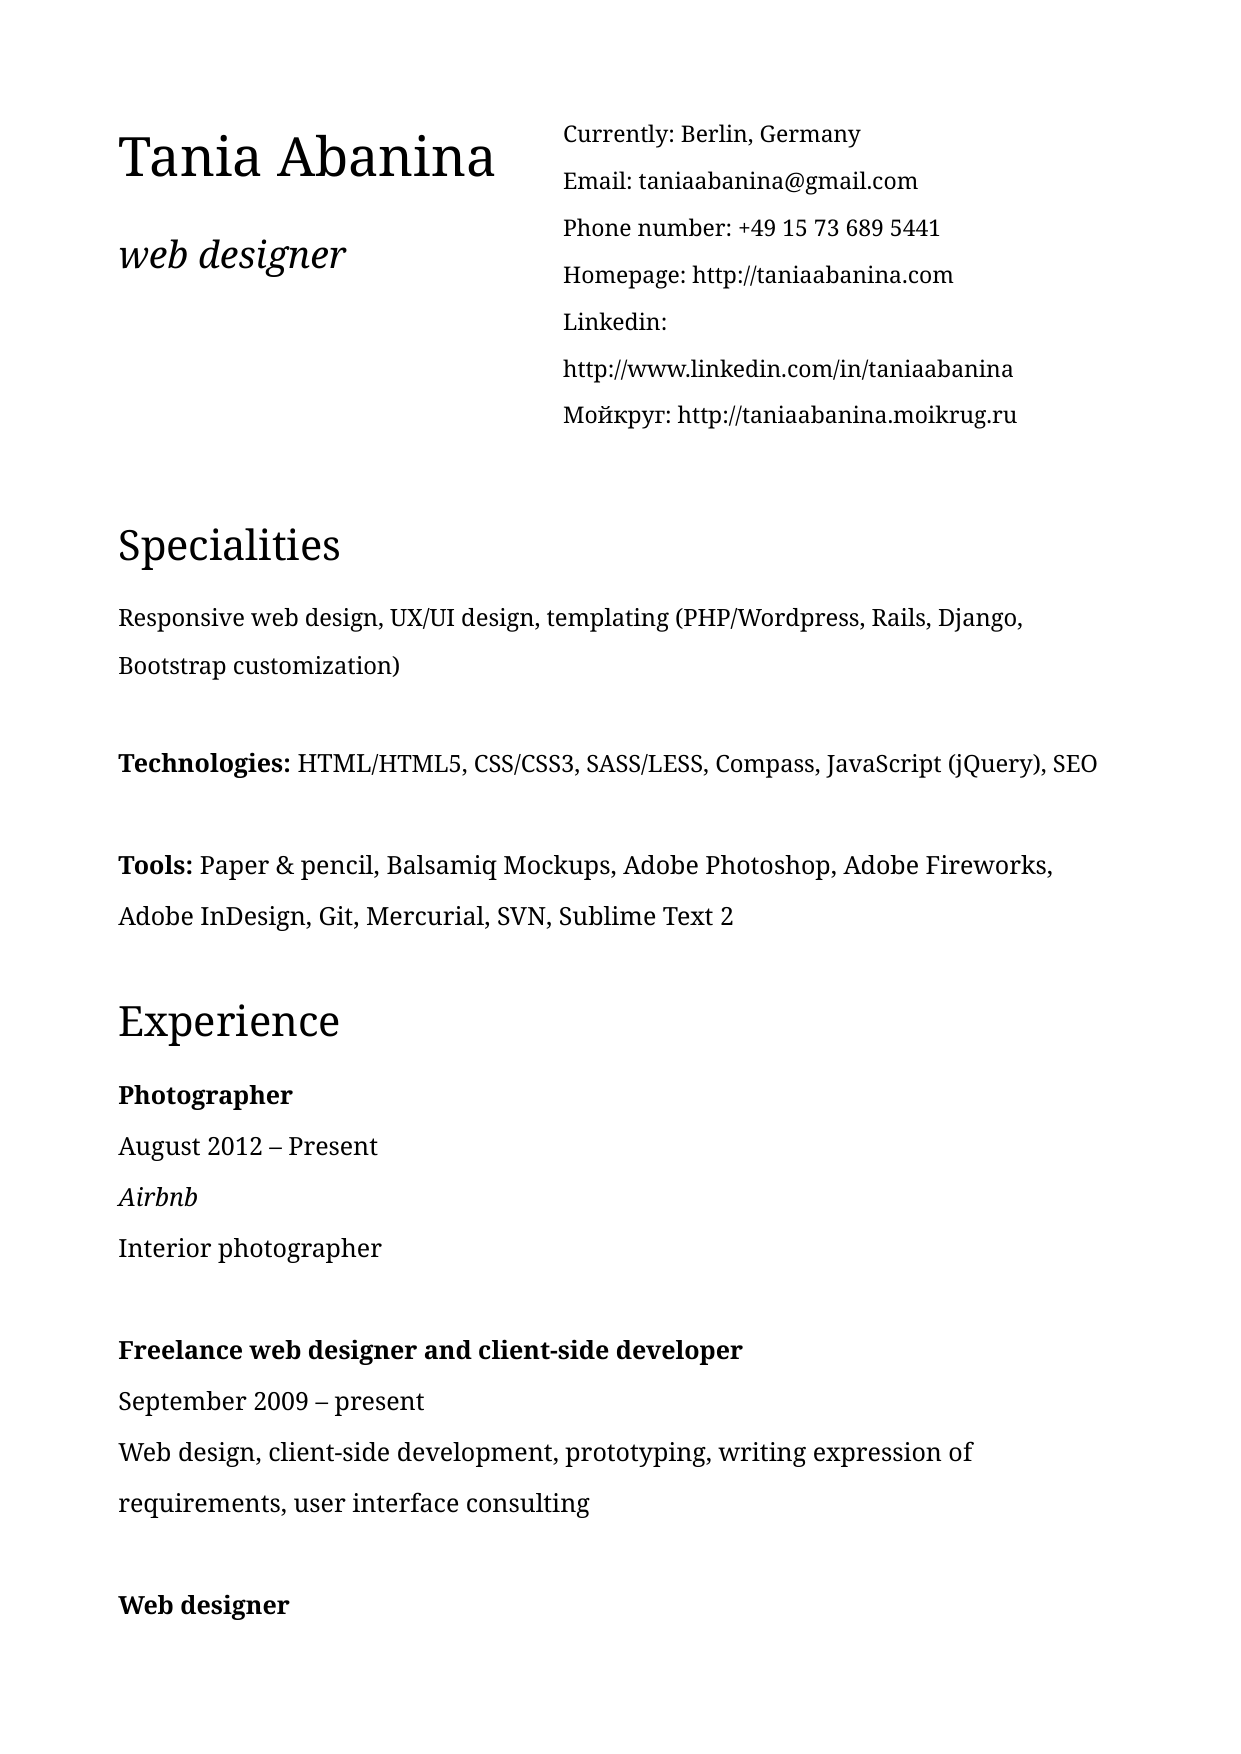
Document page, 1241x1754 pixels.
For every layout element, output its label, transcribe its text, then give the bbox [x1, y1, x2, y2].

text Web designer [118, 1588, 1122, 1622]
text September 2009 – present [118, 1384, 1122, 1418]
text Experience [118, 992, 1122, 1049]
text Responsive web design, UX/UI design, templating (PHP/Wordpress, Rails, Django, Bootstrap customization) [118, 601, 1122, 681]
table_header Currently: Berlin, Germany Email: taniaabanina@gmail.com Phone number: +49 15 73 689 5441 Homepage: http://taniaabanina.com Linkedin: http://www.linkedin.com/in/taniaabanina Мойкруг: http://taniaabanina.moikrug.ru [563, 118, 1122, 431]
text August 2012 – Present [118, 1128, 1122, 1162]
text Freelance web designer and client-side developer [118, 1333, 1122, 1367]
text Interior photographer [118, 1231, 1122, 1264]
text Tools: Paper & pencil, Balsamiq Mockups, Adobe Photoshop, Adobe Fireworks, Adobe InDesign, Git, Mercurial, SVN, Sublime Text 2 [118, 848, 1122, 933]
text Specialities [118, 516, 1122, 572]
table_header Tania Abanina web designer [118, 118, 563, 431]
text Airbnb [118, 1179, 1122, 1213]
text Technologies: HTML/HTML5, CSS/CSS3, SASS/LESS, Compass, JavaScript (jQuery), SEO [118, 746, 1122, 779]
text Web design, client-side development, prototyping, writing expression of requirements, user interface consulting [118, 1435, 1122, 1520]
text Photographer [118, 1077, 1122, 1111]
